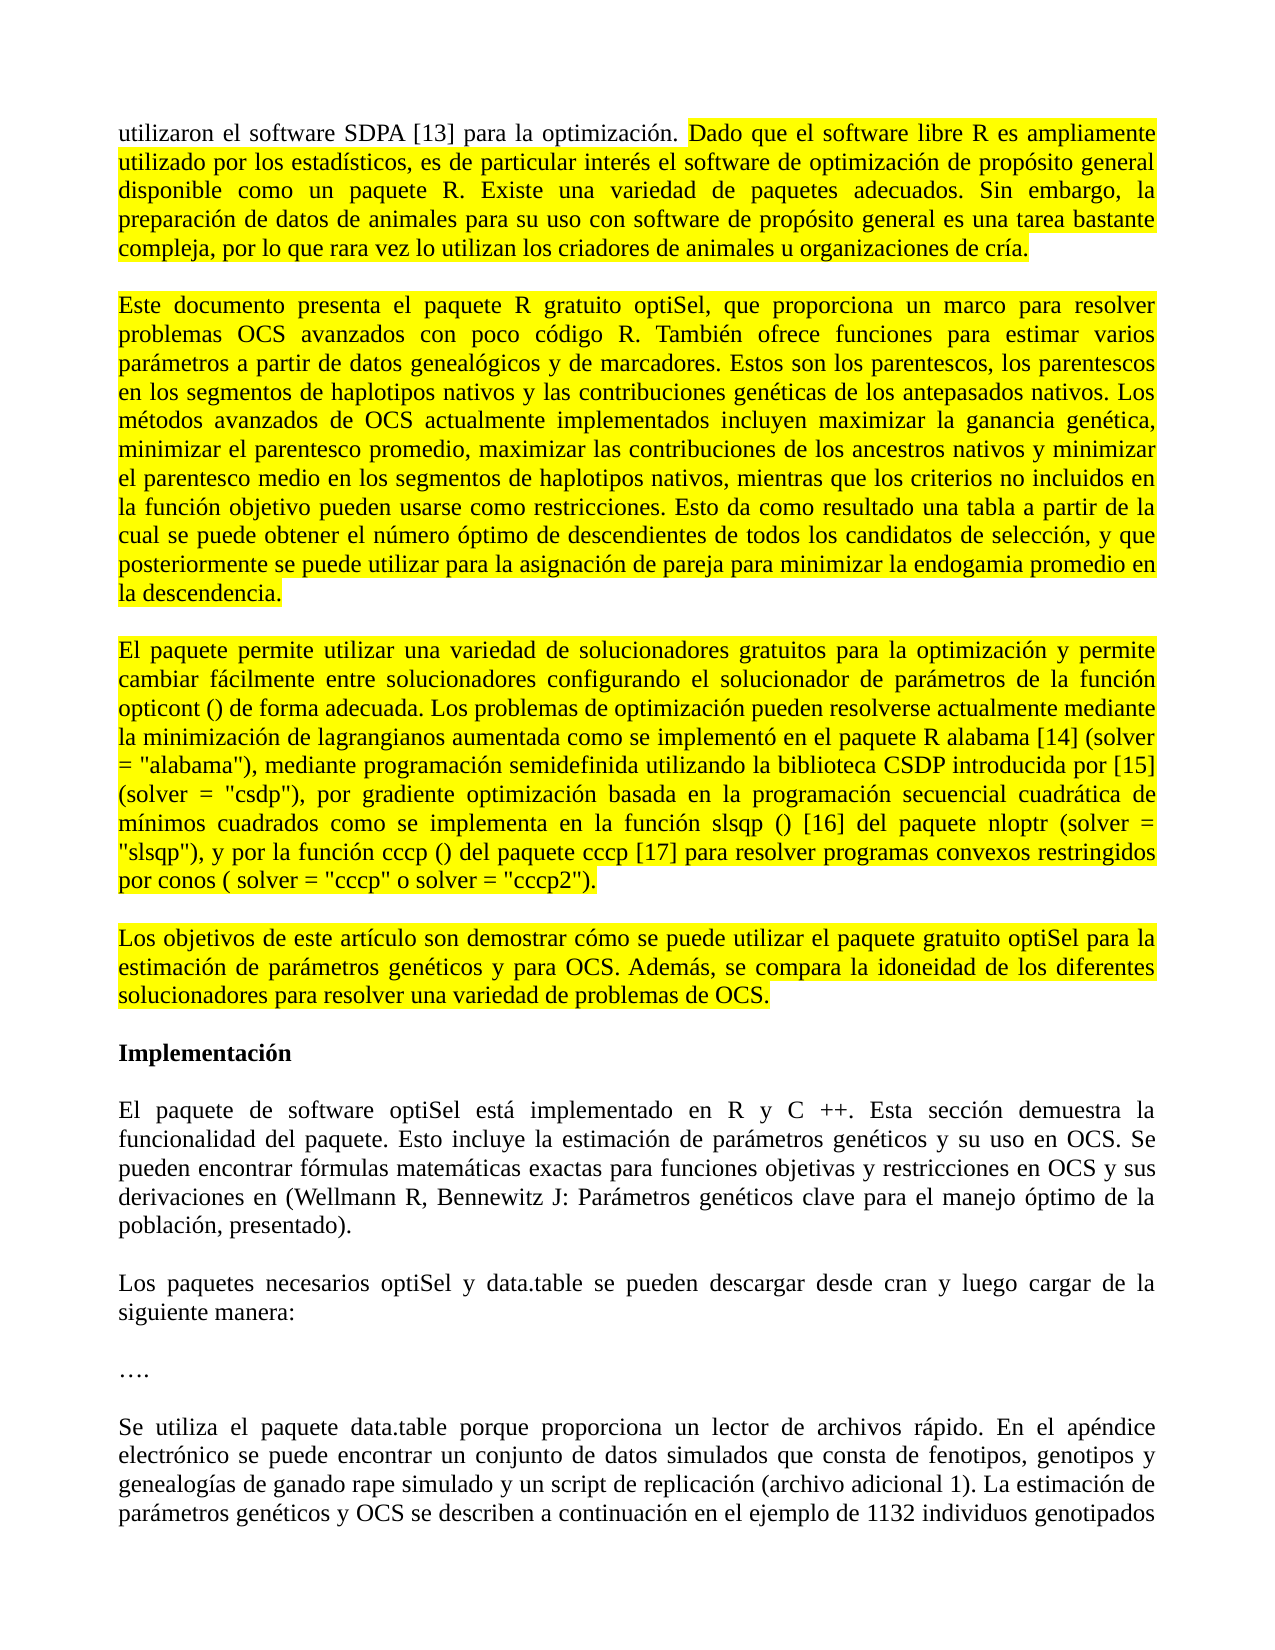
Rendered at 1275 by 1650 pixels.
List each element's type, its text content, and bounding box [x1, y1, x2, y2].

text Se utiliza el paquete data.table porque proporciona un lector de archivos rápido. En el apéndice electrónico se puede encontrar un conjunto de datos simulados que consta de fenotipos, genotipos y genealogías de ganado rape simulado y un script de replicación (archivo adicional 1). La estimación de parámetros genéticos y OCS se describen a continuación en el ejemplo de 1132 individuos genotipados [118, 1412, 1157, 1527]
text utilizaron el software SDPA [13] para la optimización. Dado que el software libre R es ampliamente utilizado por los estadísticos, es de particular interés el software de optimización de propósito general disponible como un paquete R. Existe una variedad de paquetes adecuados. Sin embargo, la preparación de datos de animales para su uso con software de propósito general es una tarea bastante compleja, por lo que rara vez lo utilizan los criadores de animales u organizaciones de cría. [118, 118, 1157, 262]
text Implementación [118, 1038, 1157, 1067]
text El paquete permite utilizar una variedad de solucionadores gratuitos para la optimización y permite cambiar fácilmente entre solucionadores configurando el solucionador de parámetros de la función opticont () de forma adecuada. Los problemas de optimización pueden resolverse actualmente mediante la minimización de lagrangianos aumentada como se implementó en el paquete R alabama [14] (solver = "alabama"), mediante programación semidefinida utilizando la biblioteca CSDP introducida por [15] (solver = "csdp"), por gradiente optimización basada en la programación secuencial cuadrática de mínimos cuadrados como se implementa en la función slsqp () [16] del paquete nloptr (solver = "slsqp"), y por la función cccp () del paquete cccp [17] para resolver programas convexos restringidos por conos ( solver = "cccp" o solver = "cccp2"). [118, 636, 1157, 894]
text Este documento presenta el paquete R gratuito optiSel, que proporciona un marco para resolver problemas OCS avanzados con poco código R. También ofrece funciones para estimar varios parámetros a partir de datos genealógicos y de marcadores. Estos son los parentescos, los parentescos en los segmentos de haplotipos nativos y las contribuciones genéticas de los antepasados nativos. Los métodos avanzados de OCS actualmente implementados incluyen maximizar la ganancia genética, minimizar el parentesco promedio, maximizar las contribuciones de los ancestros nativos y minimizar el parentesco medio en los segmentos de haplotipos nativos, mientras que los criterios no incluidos en la función objetivo pueden usarse como restricciones. Esto da como resultado una tabla a partir de la cual se puede obtener el número óptimo de descendientes de todos los candidatos de selección, y que posteriormente se puede utilizar para la asignación de pareja para minimizar la endogamia promedio en la descendencia. [118, 291, 1157, 607]
text Los objetivos de este artículo son demostrar cómo se puede utilizar el paquete gratuito optiSel para la estimación de parámetros genéticos y para OCS. Además, se compara la idoneidad de los diferentes solucionadores para resolver una variedad de problemas de OCS. [118, 923, 1157, 1009]
text El paquete de software optiSel está implementado en R y C ++. Esta sección demuestra la funcionalidad del paquete. Esto incluye la estimación de parámetros genéticos y su uso en OCS. Se pueden encontrar fórmulas matemáticas exactas para funciones objetivas y restricciones en OCS y sus derivaciones en (Wellmann R, Bennewitz J: Parámetros genéticos clave para el manejo óptimo de la población, presentado). [118, 1096, 1157, 1239]
text Los paquetes necesarios optiSel y data.table se pueden descargar desde cran y luego cargar de la siguiente manera: [118, 1268, 1157, 1326]
text …. [118, 1354, 1157, 1383]
